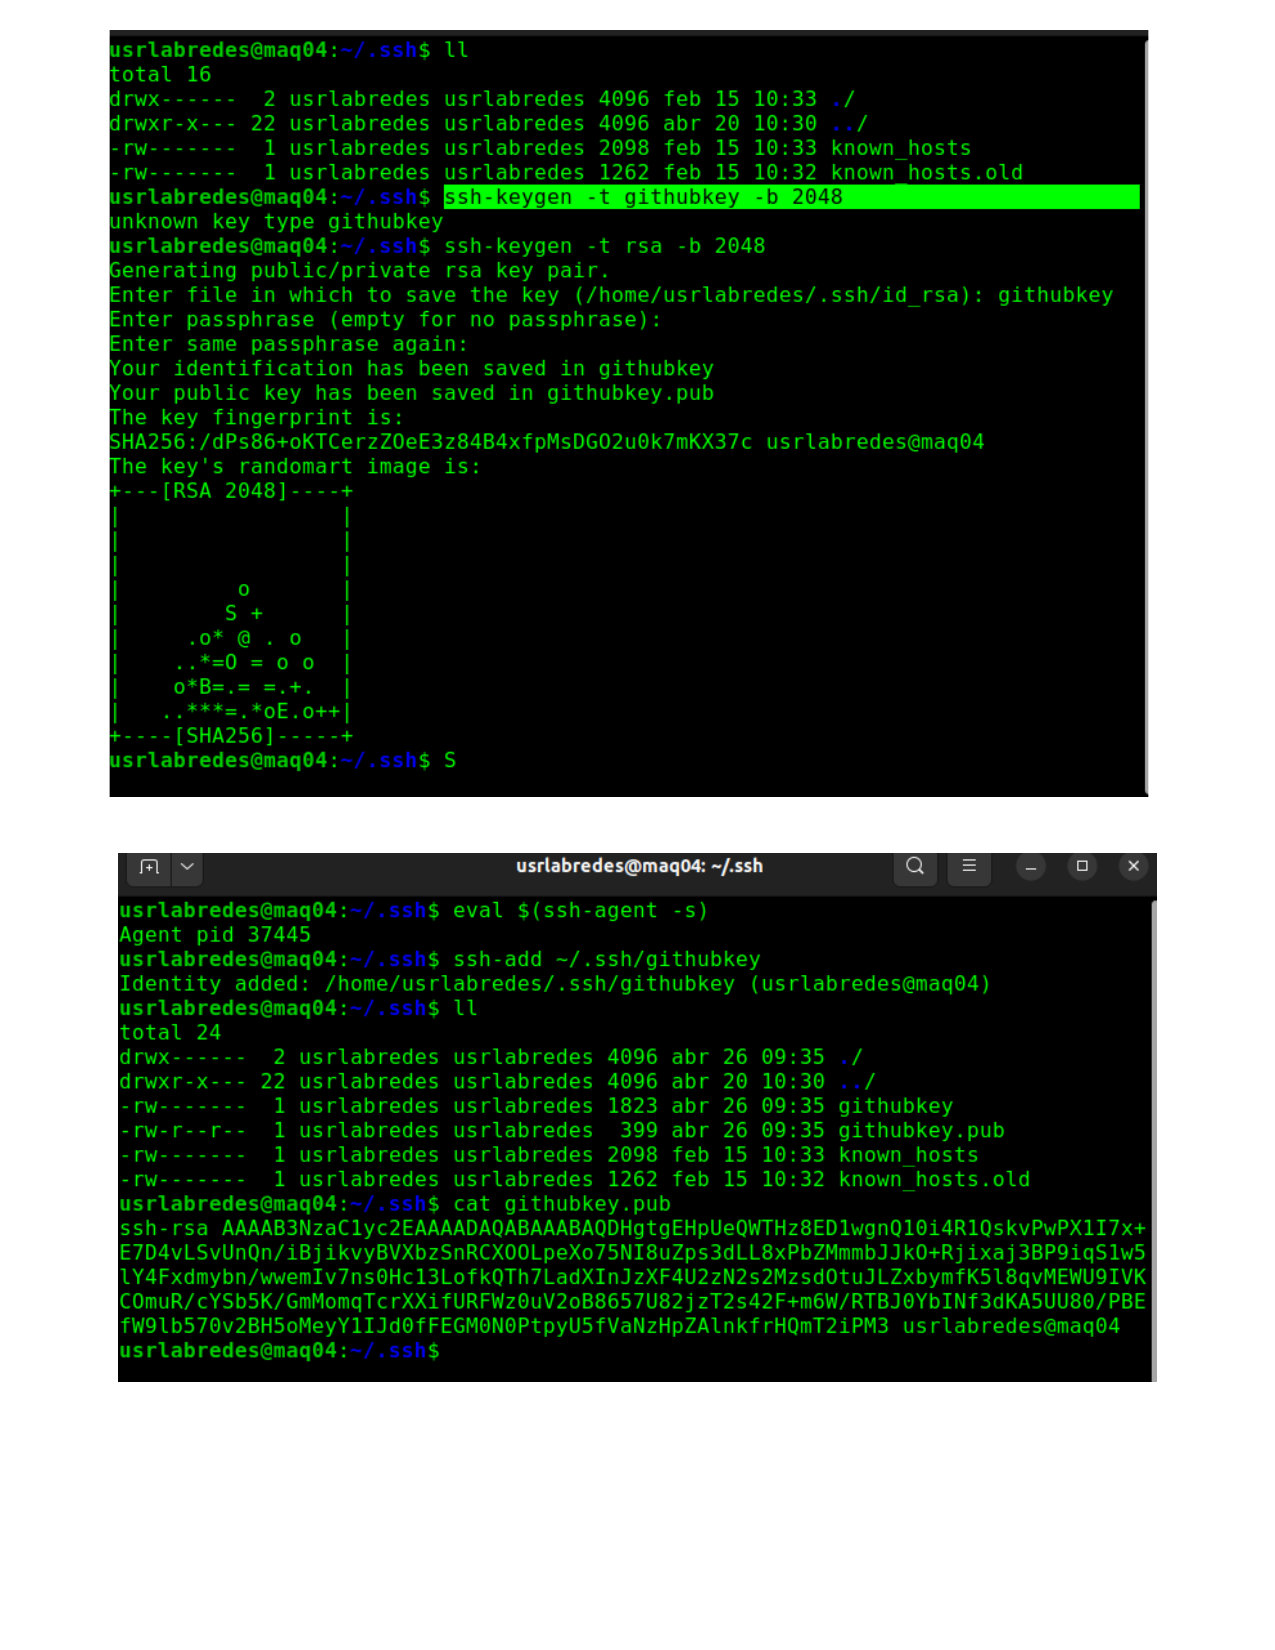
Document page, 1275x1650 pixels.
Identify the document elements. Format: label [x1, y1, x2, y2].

picture [109, 30, 1149, 797]
picture [118, 853, 1157, 1382]
